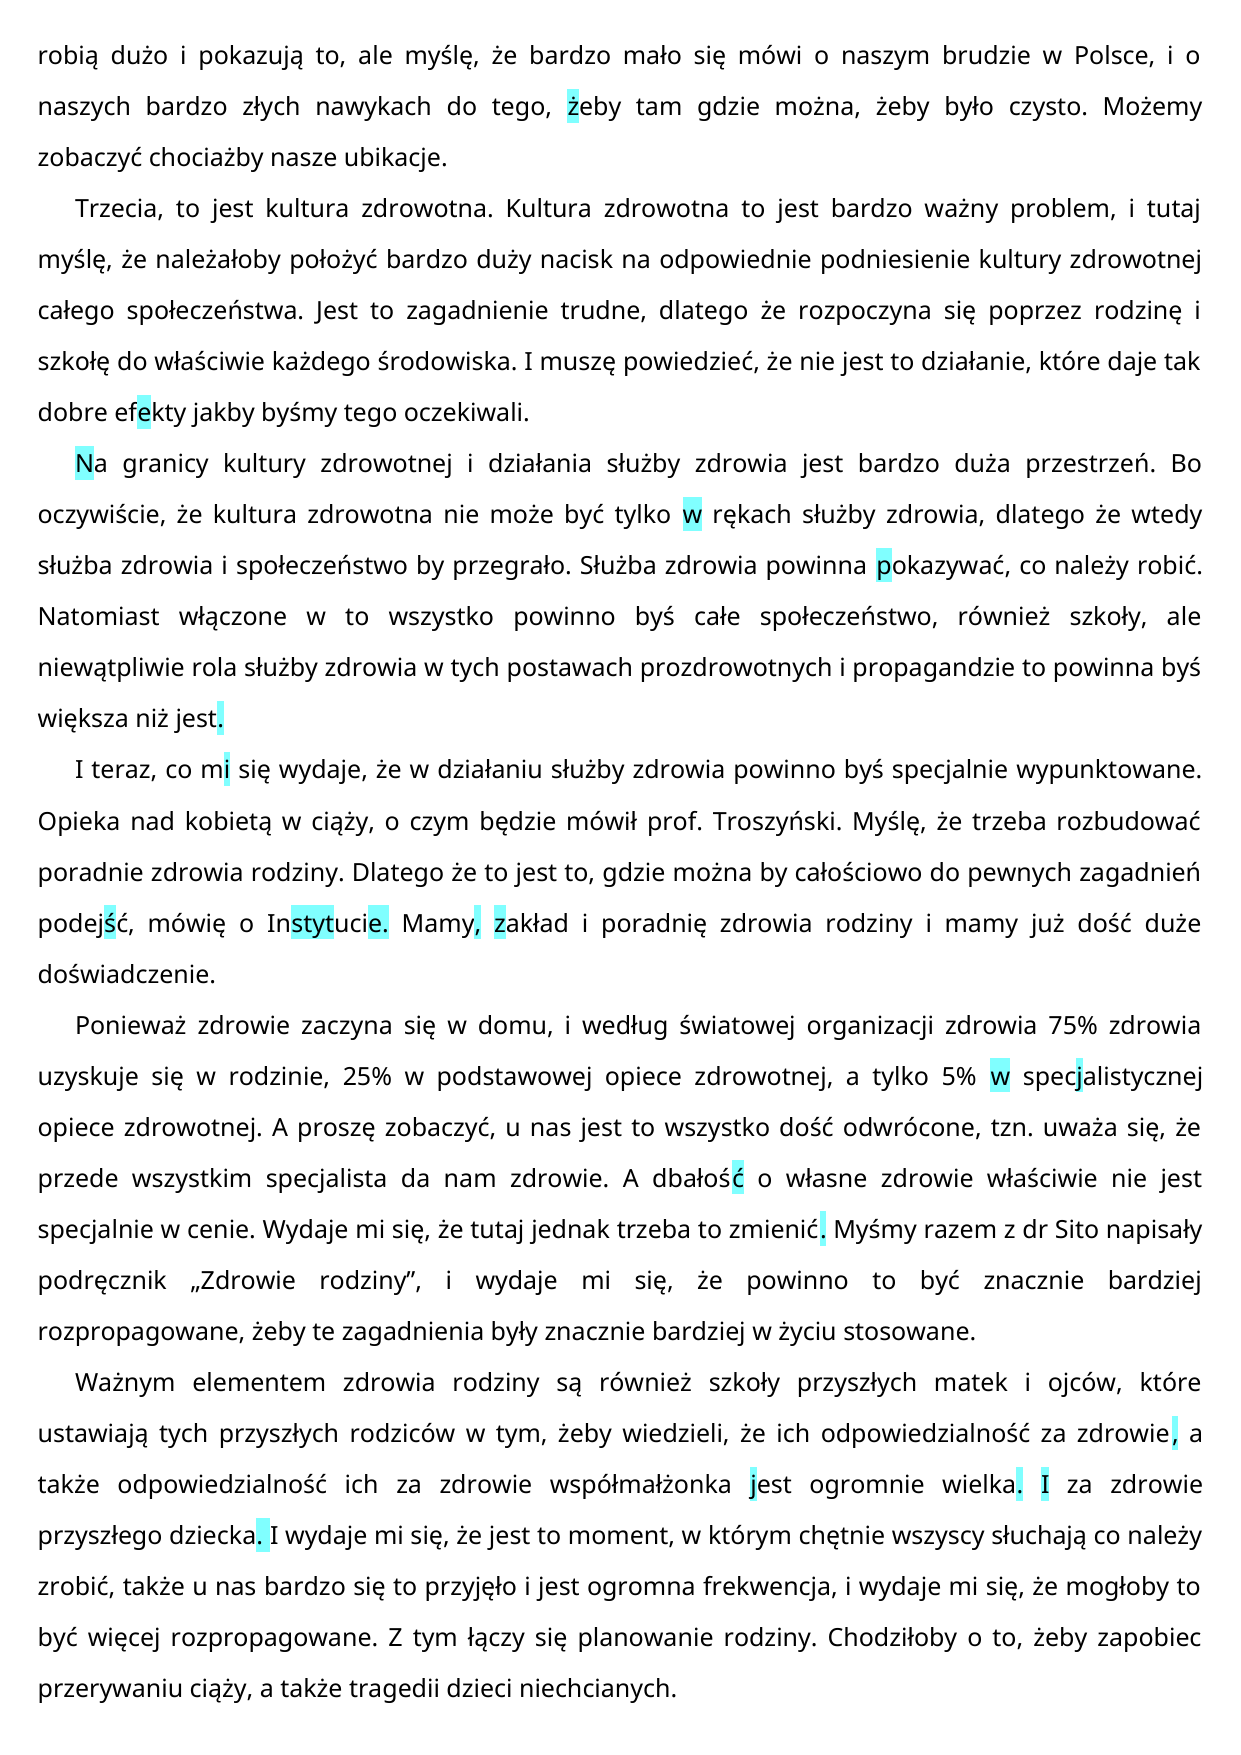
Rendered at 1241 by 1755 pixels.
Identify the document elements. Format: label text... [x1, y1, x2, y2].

text robią dużo i pokazują to, ale myślę, że bardzo mało się mówi o naszym brudzie w Polsce, i o naszych bardzo złych nawykach do tego, żeby tam gdzie można, żeby było czysto. Możemy zobaczyć chociażby nasze ubikacje. [37, 37, 1203, 174]
text Ponieważ zdrowie zaczyna się w domu, i według światowej organizacji zdrowia 75% zdrowia uzyskuje się w rodzinie, 25% w podstawowej opiece zdrowotnej, a tylko 5% w specjalistycznej opiece zdrowotnej. A proszę zobaczyć, u nas jest to wszystko dość odwrócone, tzn. uważa się, że przede wszystkim specjalista da nam zdrowie. A dbałość o własne zdrowie właściwie nie jest specjalnie w cenie. Wydaje mi się, że tutaj jednak trzeba to zmienić. Myśmy razem z dr Sito napisały podręcznik „Zdrowie rodziny”, i wydaje mi się, że powinno to być znacznie bardziej rozpropagowane, żeby te zagadnienia były znacznie bardziej w życiu stosowane. [37, 1007, 1203, 1348]
text Ważnym elementem zdrowia rodziny są również szkoły przyszłych matek i ojców, które ustawiają tych przyszłych rodziców w tym, żeby wiedzieli, że ich odpowiedzialność za zdrowie, a także odpowiedzialność ich za zdrowie współmałżonka jest ogromnie wielka. I za zdrowie przyszłego dziecka. I wydaje mi się, że jest to moment, w którym chętnie wszyscy słuchają co należy zrobić, także u nas bardzo się to przyjęło i jest ogromna frekwencja, i wydaje mi się, że mogłoby to być więcej rozpropagowane. Z tym łączy się planowanie rodziny. Chodziłoby o to, żeby zapobiec przerywaniu ciąży, a także tragedii dzieci niechcianych. [37, 1364, 1203, 1705]
text Trzecia, to jest kultura zdrowotna. Kultura zdrowotna to jest bardzo ważny problem, i tutaj myślę, że należałoby położyć bardzo duży nacisk na odpowiednie podniesienie kultury zdrowotnej całego społeczeństwa. Jest to zagadnienie trudne, dlatego że rozpoczyna się poprzez rodzinę i szkołę do właściwie każdego środowiska. I muszę powiedzieć, że nie jest to działanie, które daje tak dobre efekty jakby byśmy tego oczekiwali. [37, 191, 1203, 429]
text Na granicy kultury zdrowotnej i działania służby zdrowia jest bardzo duża przestrzeń. Bo oczywiście, że kultura zdrowotna nie może być tylko w rękach służby zdrowia, dlatego że wtedy służba zdrowia i społeczeństwo by przegrało. Służba zdrowia powinna pokazywać, co należy robić. Natomiast włączone w to wszystko powinno byś całe społeczeństwo, również szkoły, ale niewątpliwie rola służby zdrowia w tych postawach prozdrowotnych i propagandzie to powinna byś większa niż jest. [37, 446, 1203, 735]
text I teraz, co mi się wydaje, że w działaniu służby zdrowia powinno byś specjalnie wypunktowane. Opieka nad kobietą w ciąży, o czym będzie mówił prof. Troszyński. Myślę, że trzeba rozbudować poradnie zdrowia rodziny. Dlatego że to jest to, gdzie można by całościowo do pewnych zagadnień podejść, mówię o Instytucie. Mamy, zakład i poradnię zdrowia rodziny i mamy już dość duże doświadczenie. [37, 752, 1203, 990]
